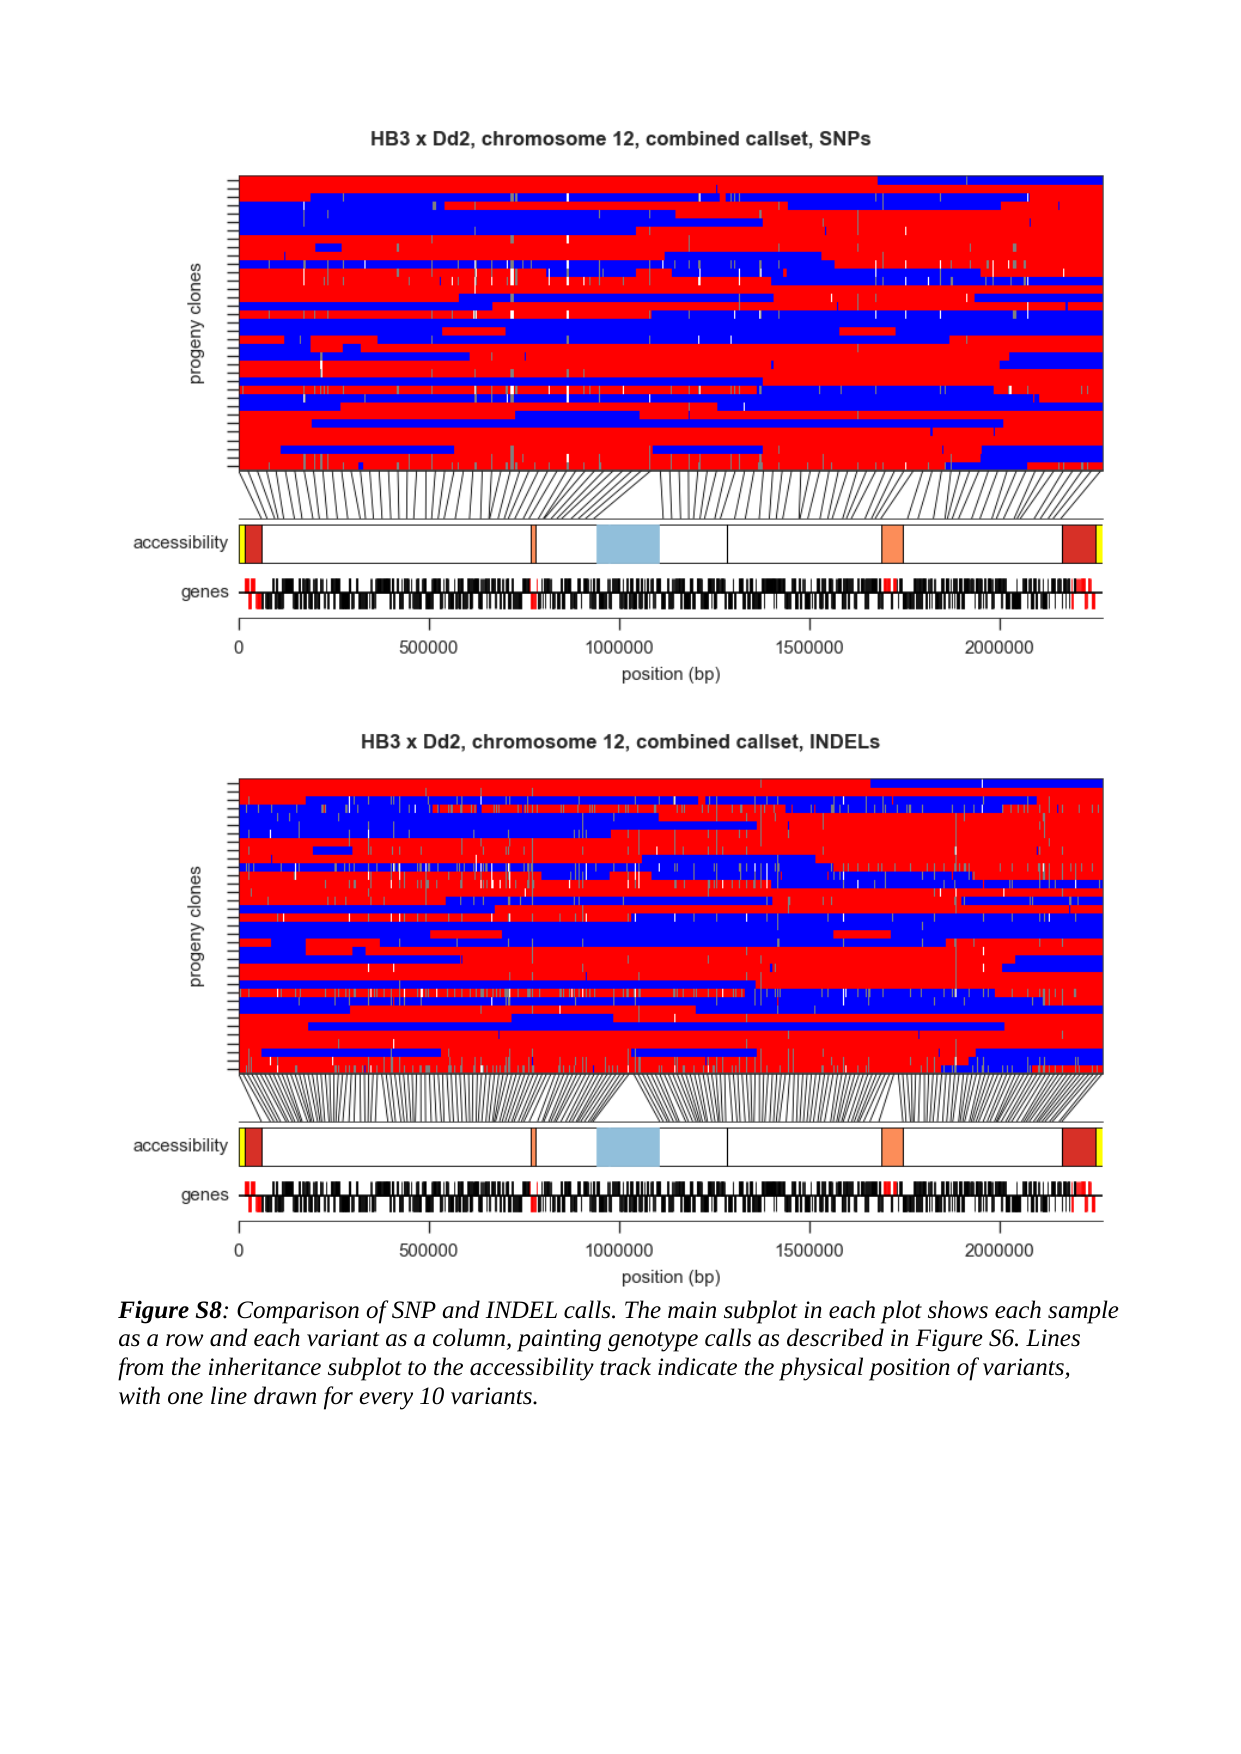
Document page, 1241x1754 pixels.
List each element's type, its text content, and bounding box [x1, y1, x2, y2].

picture [118, 118, 1123, 692]
picture [118, 721, 1123, 1295]
text Figure S8: Comparison of SNP and INDEL calls. The main subplot in each plot shows each sample as a row and each variant as a column, painting genotype calls as described in Figure S6. Lines from the inheritance subplot to the accessibility track indicate the physical position of variants, with one line drawn for every 10 variants. [118, 1295, 1122, 1410]
